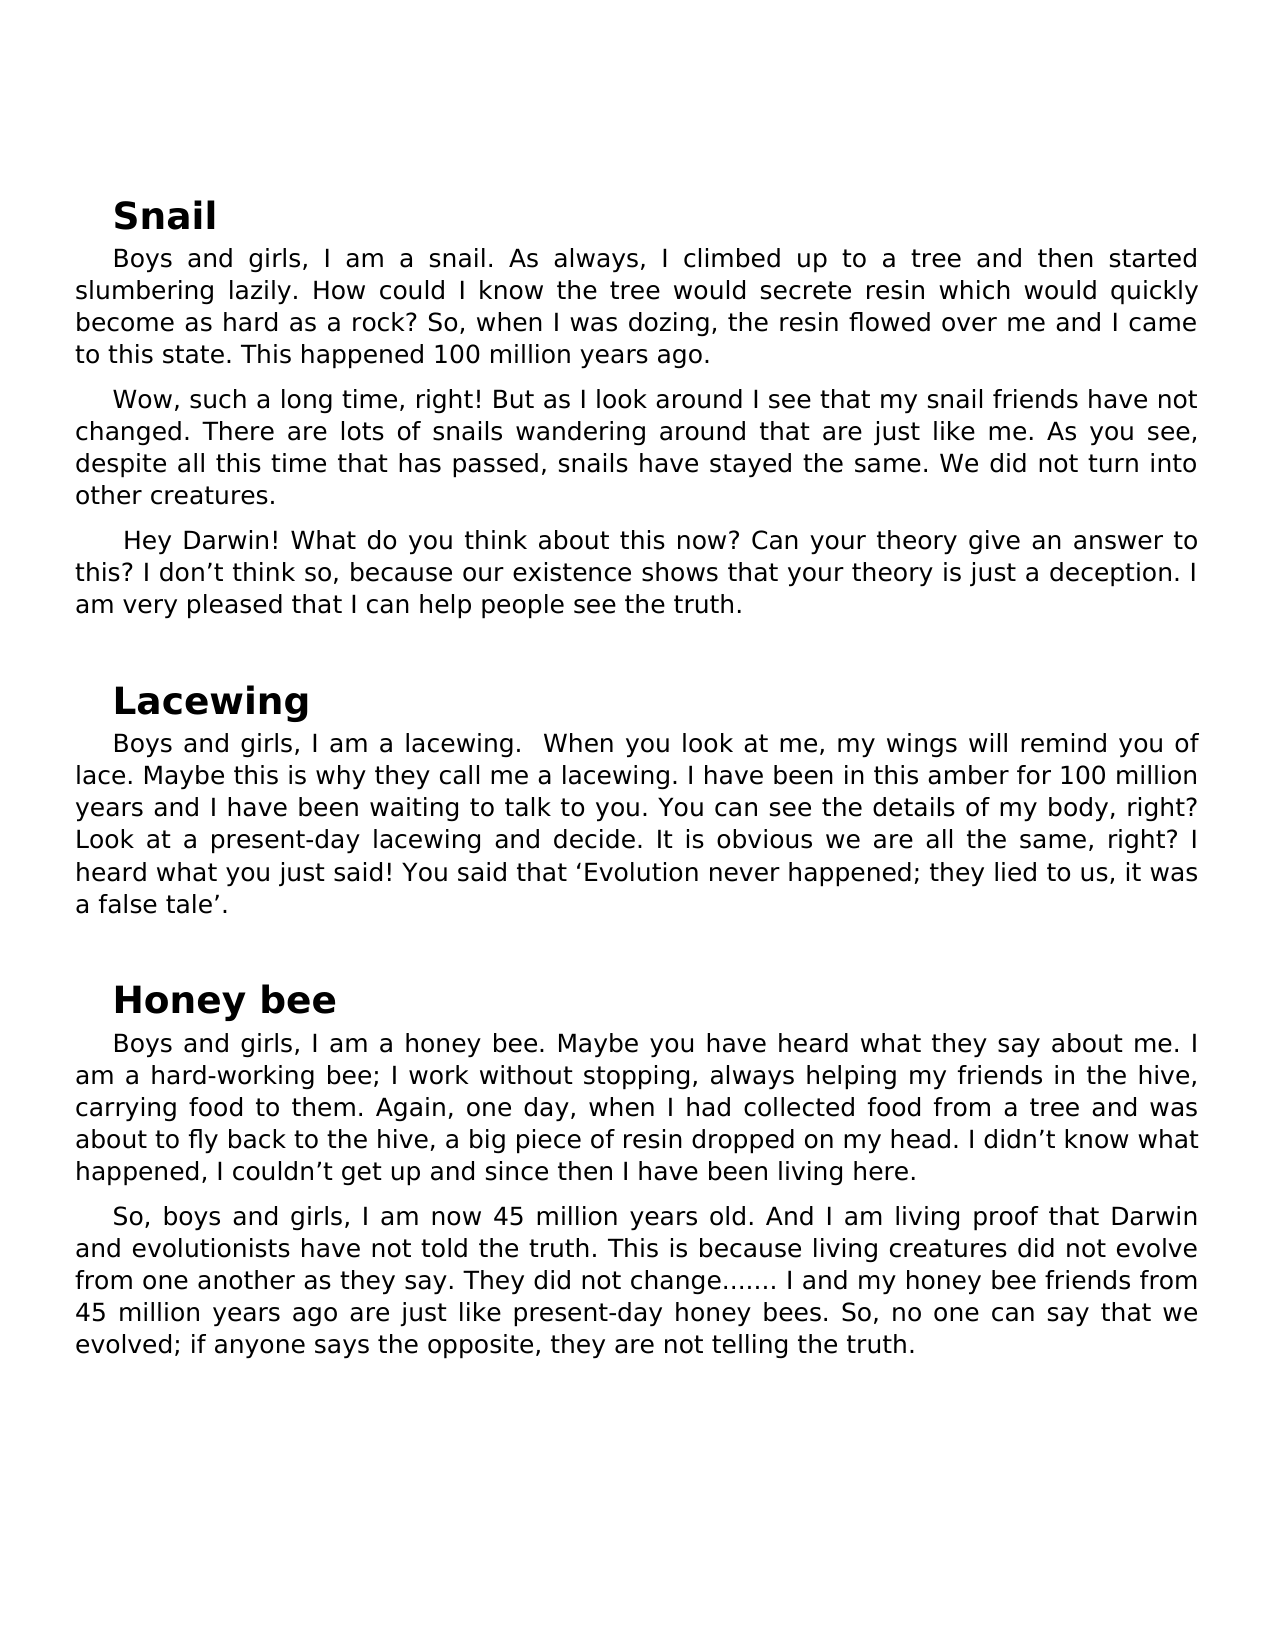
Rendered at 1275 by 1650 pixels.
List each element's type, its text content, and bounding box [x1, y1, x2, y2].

subtitle Snail [112, 194, 1200, 238]
subtitle Lacewing [112, 679, 1200, 723]
subtitle Honey bee [112, 979, 1200, 1023]
text Boys and girls, I am a lacewing. When you look at me, my wings will remind you of lace. Maybe this is why they call me a lacewing. I have been in this amber for 100 million years and I have been waiting to talk to you. You can see the details of my body, right? Look at a present-day lacewing and decide. It is obvious we are all the same, right? I heard what you just said! You said that ‘Evolution never happened; they lied to us, it was a false tale’. [75, 729, 1200, 919]
text Wow, such a long time, right! But as I look around I see that my snail friends have not changed. There are lots of snails wandering around that are just like me. As you see, despite all this time that has passed, snails have stayed the same. We did not turn into other creatures. [75, 385, 1200, 511]
text Boys and girls, I am a snail. As always, I climbed up to a tree and then started slumbering lazily. How could I know the tree would secrete resin which would quickly become as hard as a rock? So, when I was dozing, the resin flowed over me and I came to this state. This happened 100 million years ago. [75, 244, 1200, 370]
text Boys and girls, I am a honey bee. Maybe you have heard what they say about me. I am a hard-working bee; I work without stopping, always helping my friends in the hive, carrying food to them. Again, one day, when I had collected food from a tree and was about to fly back to the hive, a big piece of resin dropped on my head. I didn’t know what happened, I couldn’t get up and since then I have been living here. [75, 1029, 1200, 1186]
text So, boys and girls, I am now 45 million years old. And I am living proof that Darwin and evolutionists have not told the truth. This is because living creatures did not evolve from one another as they say. They did not change....... I and my honey bee friends from 45 million years ago are just like present-day honey bees. So, no one can say that we evolved; if anyone says the opposite, they are not telling the truth. [75, 1202, 1200, 1359]
text Hey Darwin! What do you think about this now? Can your theory give an answer to this? I don’t think so, because our existence shows that your theory is just a deception. I am very pleased that I can help people see the truth. [75, 526, 1200, 619]
